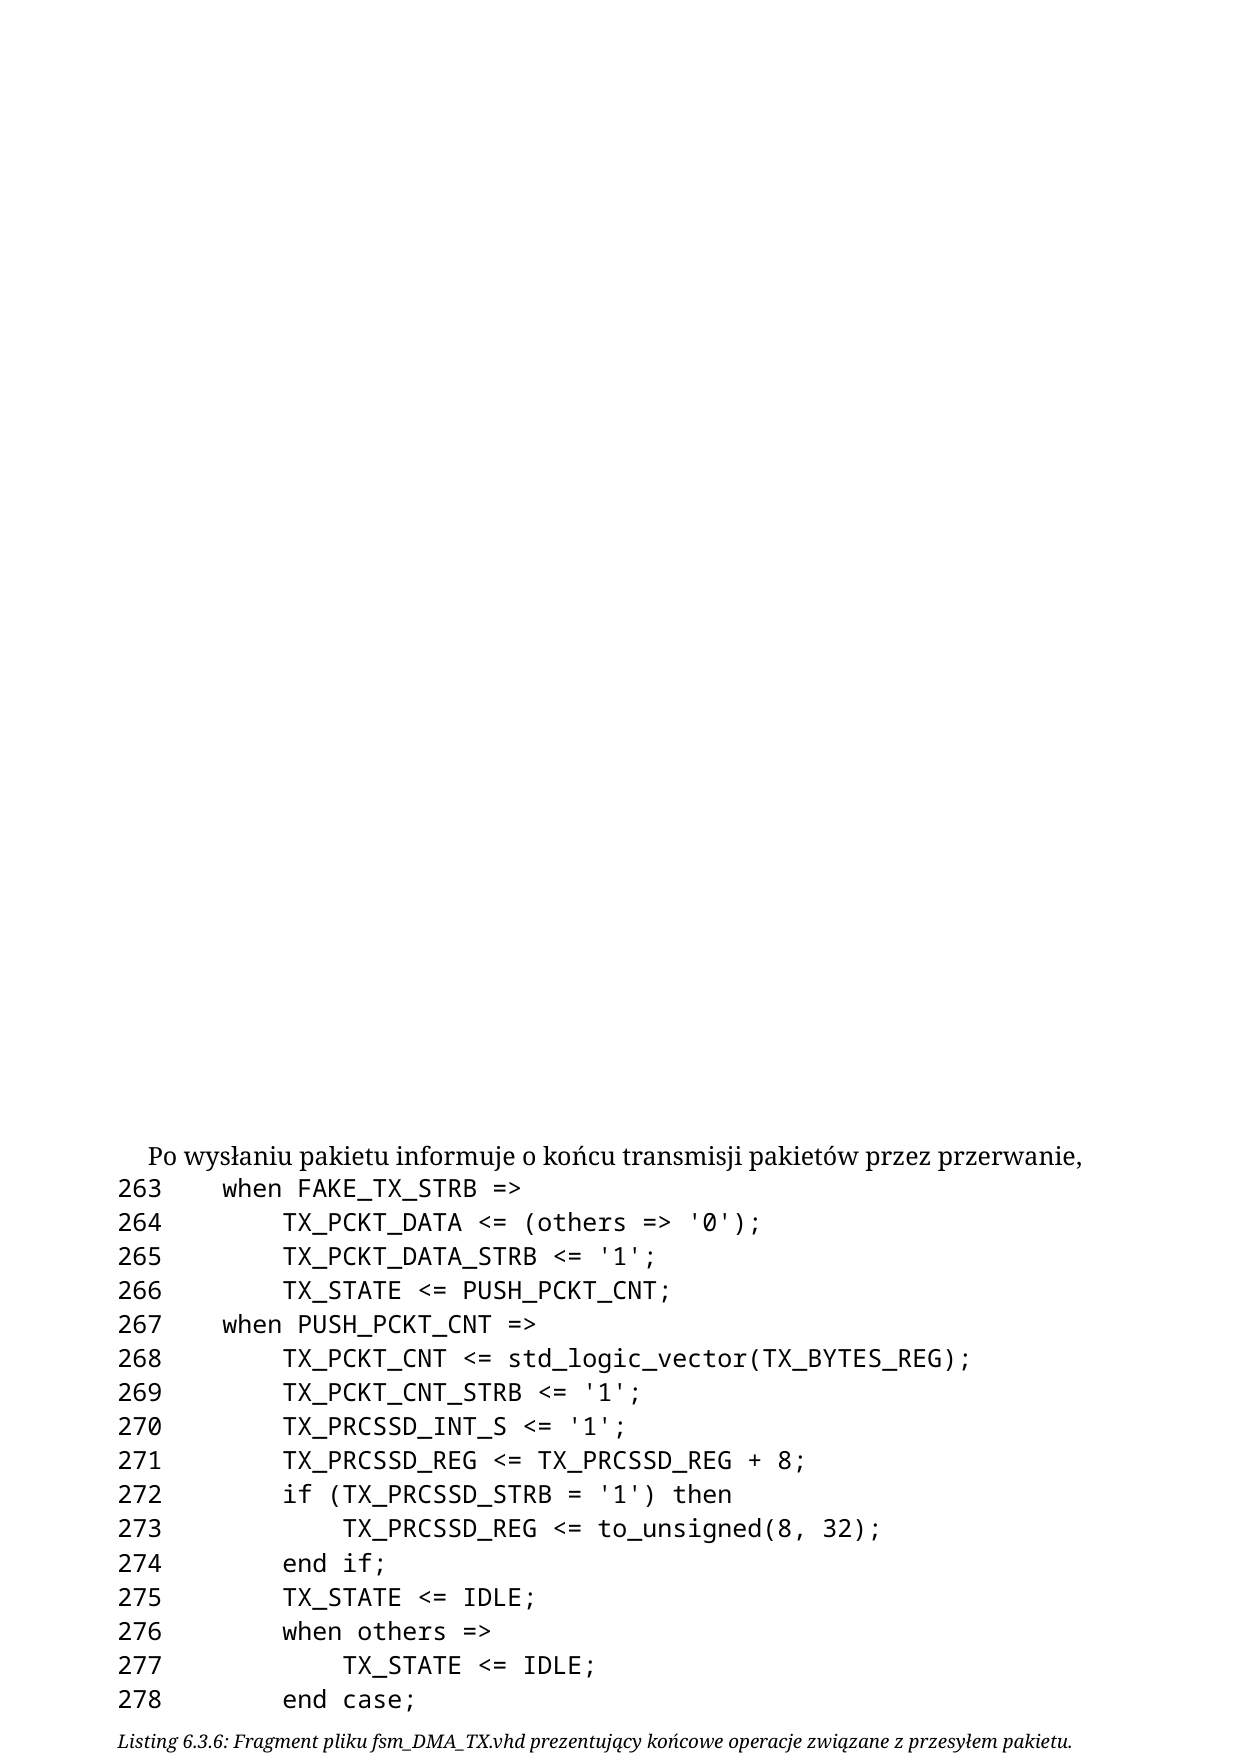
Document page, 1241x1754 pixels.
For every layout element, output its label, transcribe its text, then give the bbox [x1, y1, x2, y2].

text Po wysłaniu pakietu informuje o końcu transmisji pakietów przez przerwanie, ewentualnie dokonuje zapisu zer dla wyrównania wpisanej wartości do 64-bitów (konsekwencja budowy bloku fsm_axi_to_fifo), inkrementuje swój licznik wysłanych pakietów i wraca do stanu początkowego. [118, 1139, 1122, 1171]
list Listing 6.3.6: Fragment pliku fsm_DMA_TX.vhd prezentujący końcowe operacje związane z przesyłem pakietu. [117, 1183, 1138, 1754]
